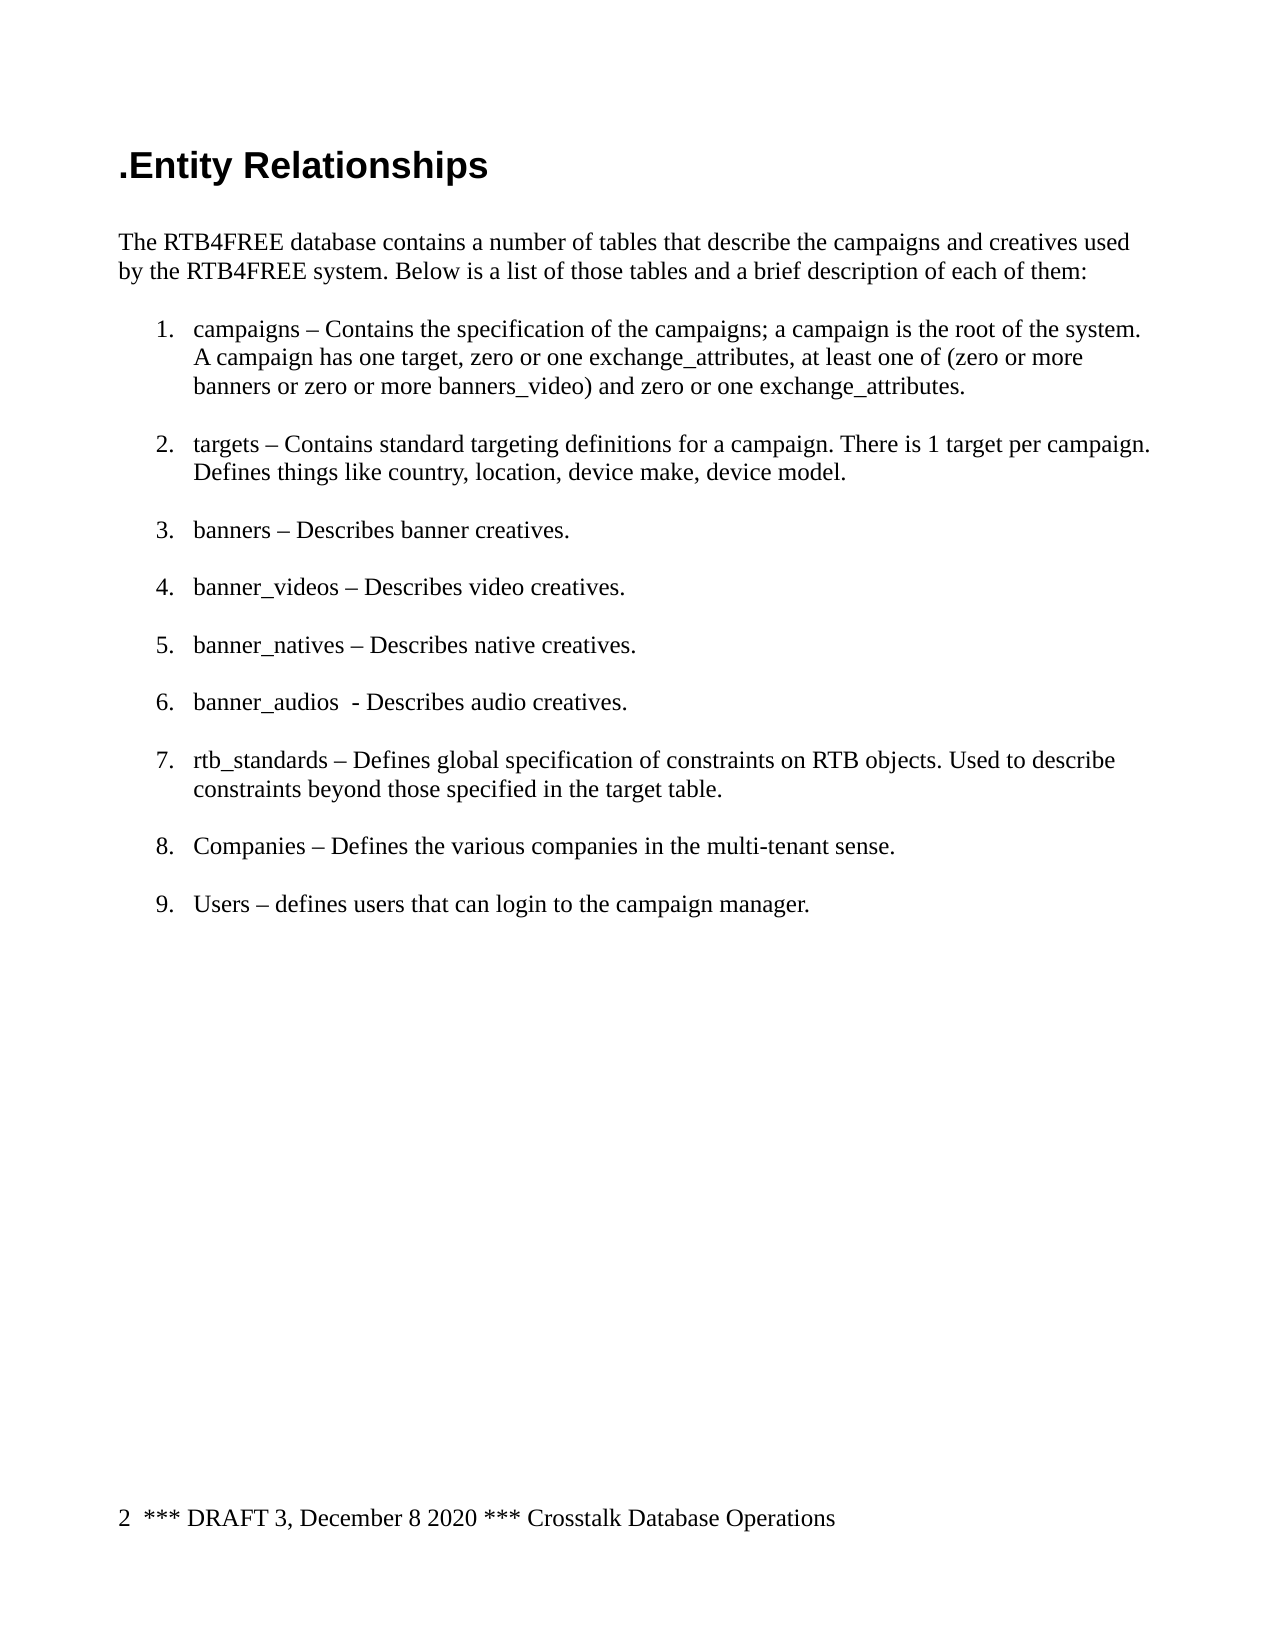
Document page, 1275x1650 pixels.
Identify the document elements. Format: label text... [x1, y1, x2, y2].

list Users – defines users that can login to the campaign manager. [156, 889, 1157, 917]
list rtb_standards – Defines global specification of constraints on RTB objects. Used to describe constraints beyond those specified in the target table. [156, 745, 1157, 802]
list banners – Describes banner creatives. [156, 515, 1157, 544]
list banner_natives – Describes native creatives. [156, 630, 1157, 659]
list banner_audios - Describes audio creatives. [156, 687, 1157, 716]
list campaigns – Contains the specification of the campaigns; a campaign is the root of the system. A campaign has one target, zero or one exchange_attributes, at least one of (zero or more banners or zero or more banners_video) and zero or one exchange_attributes. [156, 314, 1157, 400]
list banner_videos – Describes video creatives. [156, 572, 1157, 601]
subtitle Entity Relationships [118, 143, 1157, 186]
list targets – Contains standard targeting definitions for a campaign. There is 1 target per campaign. Defines things like country, location, device make, device model. [156, 429, 1157, 486]
text The RTB4FREE database contains a number of tables that describe the campaigns and creatives used by the RTB4FREE system. Below is a list of those tables and a brief description of each of them: [118, 227, 1157, 285]
list Companies – Defines the various companies in the multi-tenant sense. [156, 831, 1157, 860]
